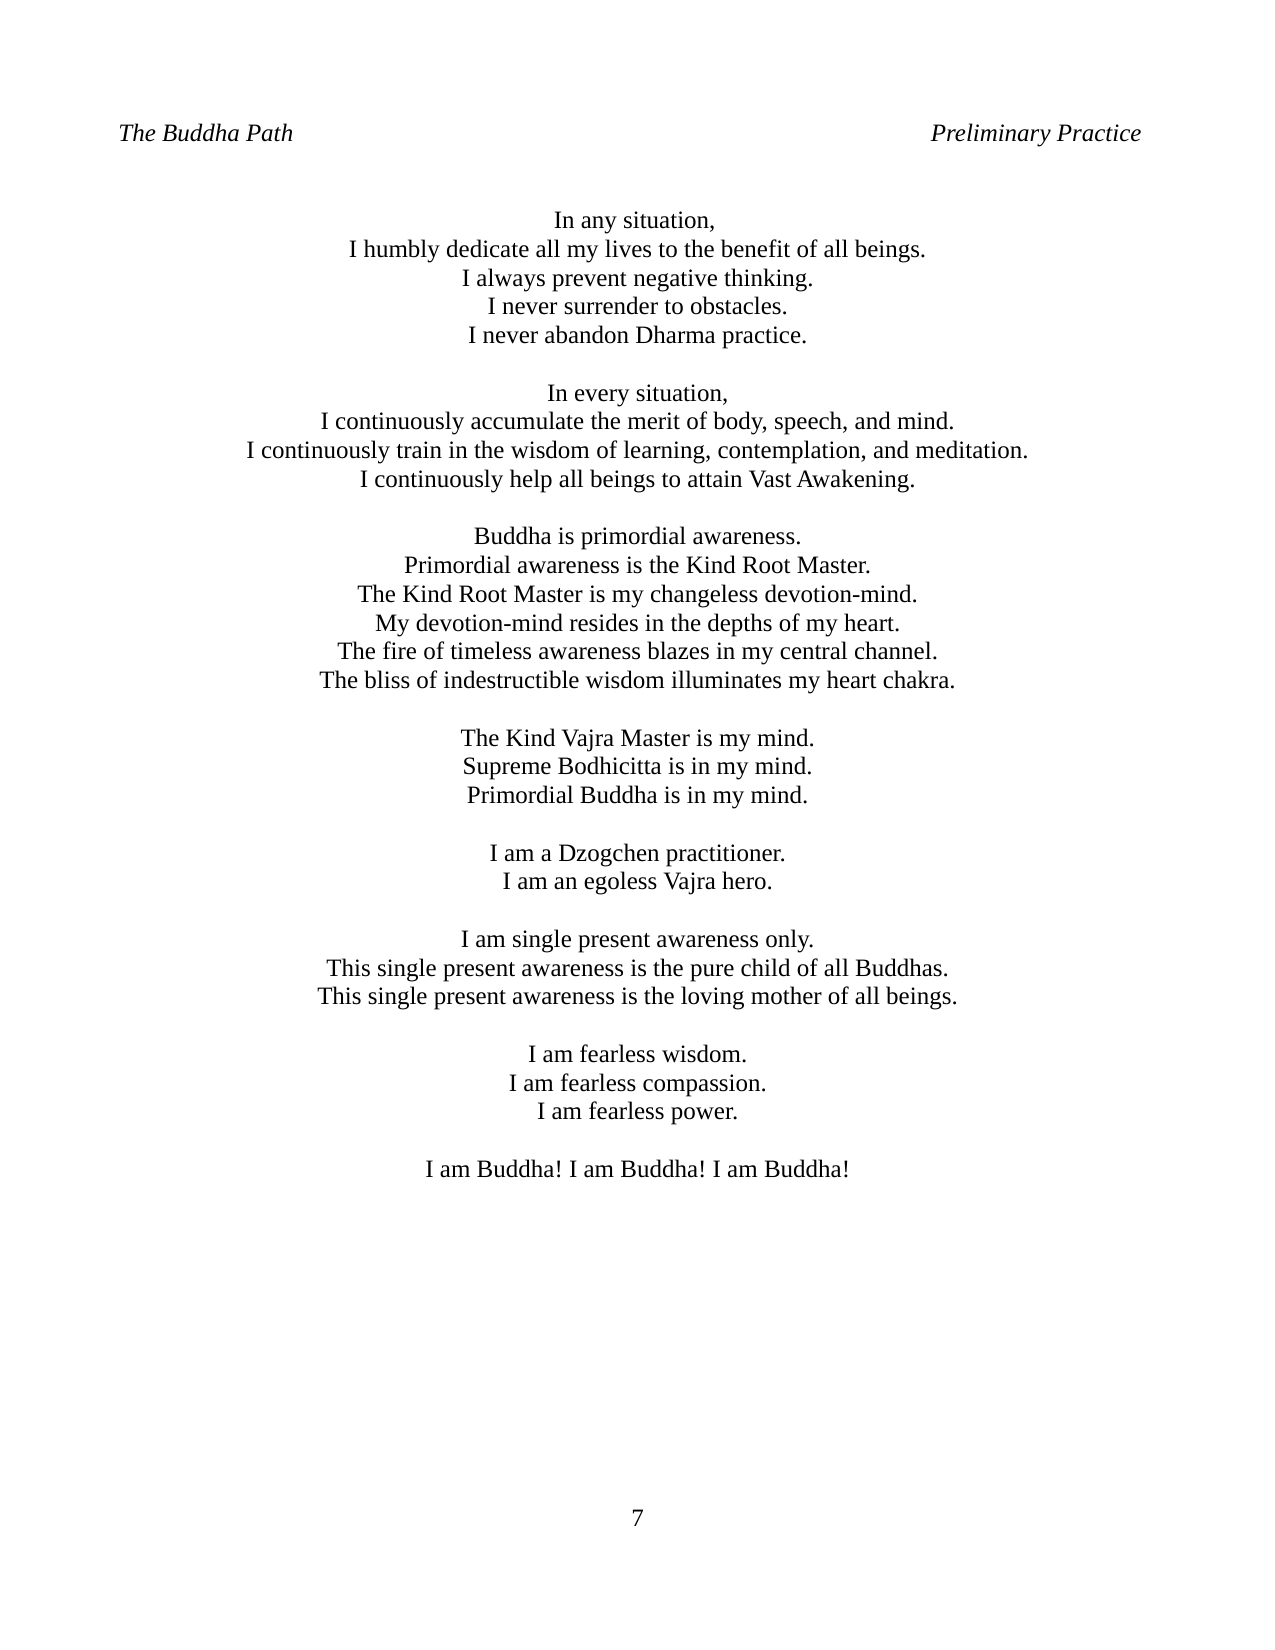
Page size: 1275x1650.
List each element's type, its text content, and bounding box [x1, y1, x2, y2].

text I am single present awareness only. [118, 924, 1157, 953]
text I humbly dedicate all my lives to the benefit of all beings. [118, 234, 1157, 263]
text The bliss of indestructible wisdom illuminates my heart chakra. [118, 665, 1157, 694]
text I continuously train in the wisdom of learning, contemplation, and meditation. [118, 435, 1157, 464]
text I am fearless compassion. [118, 1068, 1157, 1096]
text I continuously accumulate the merit of body, speech, and mind. [118, 406, 1157, 435]
text I never surrender to obstacles. [118, 291, 1157, 320]
text Primordial awareness is the Kind Root Master. [118, 550, 1157, 579]
text I never abandon Dharma practice. [118, 320, 1157, 349]
text Supreme Bodhicitta is in my mind. [118, 751, 1157, 780]
text I am fearless wisdom. [118, 1039, 1157, 1068]
text I am Buddha! I am Buddha! I am Buddha! [118, 1154, 1157, 1183]
text Buddha is primordial awareness. [118, 521, 1157, 550]
text I always prevent negative thinking. [118, 263, 1157, 291]
text The fire of timeless awareness blazes in my central channel. [118, 636, 1157, 665]
text In every situation, [118, 378, 1157, 406]
text I continuously help all beings to attain Vast Awakening. [118, 464, 1157, 493]
text Primordial Buddha is in my mind. [118, 780, 1157, 809]
text The Kind Vajra Master is my mind. [118, 723, 1157, 751]
text This single present awareness is the loving mother of all beings. [118, 981, 1157, 1010]
text This single present awareness is the pure child of all Buddhas. [118, 953, 1157, 981]
text The Kind Root Master is my changeless devotion-mind. [118, 579, 1157, 608]
text I am fearless power. [118, 1096, 1157, 1125]
text My devotion-mind resides in the depths of my heart. [118, 608, 1157, 636]
text In any situation, [118, 205, 1157, 234]
text I am an egoless Vajra hero. [118, 866, 1157, 895]
text I am a Dzogchen practitioner. [118, 838, 1157, 866]
